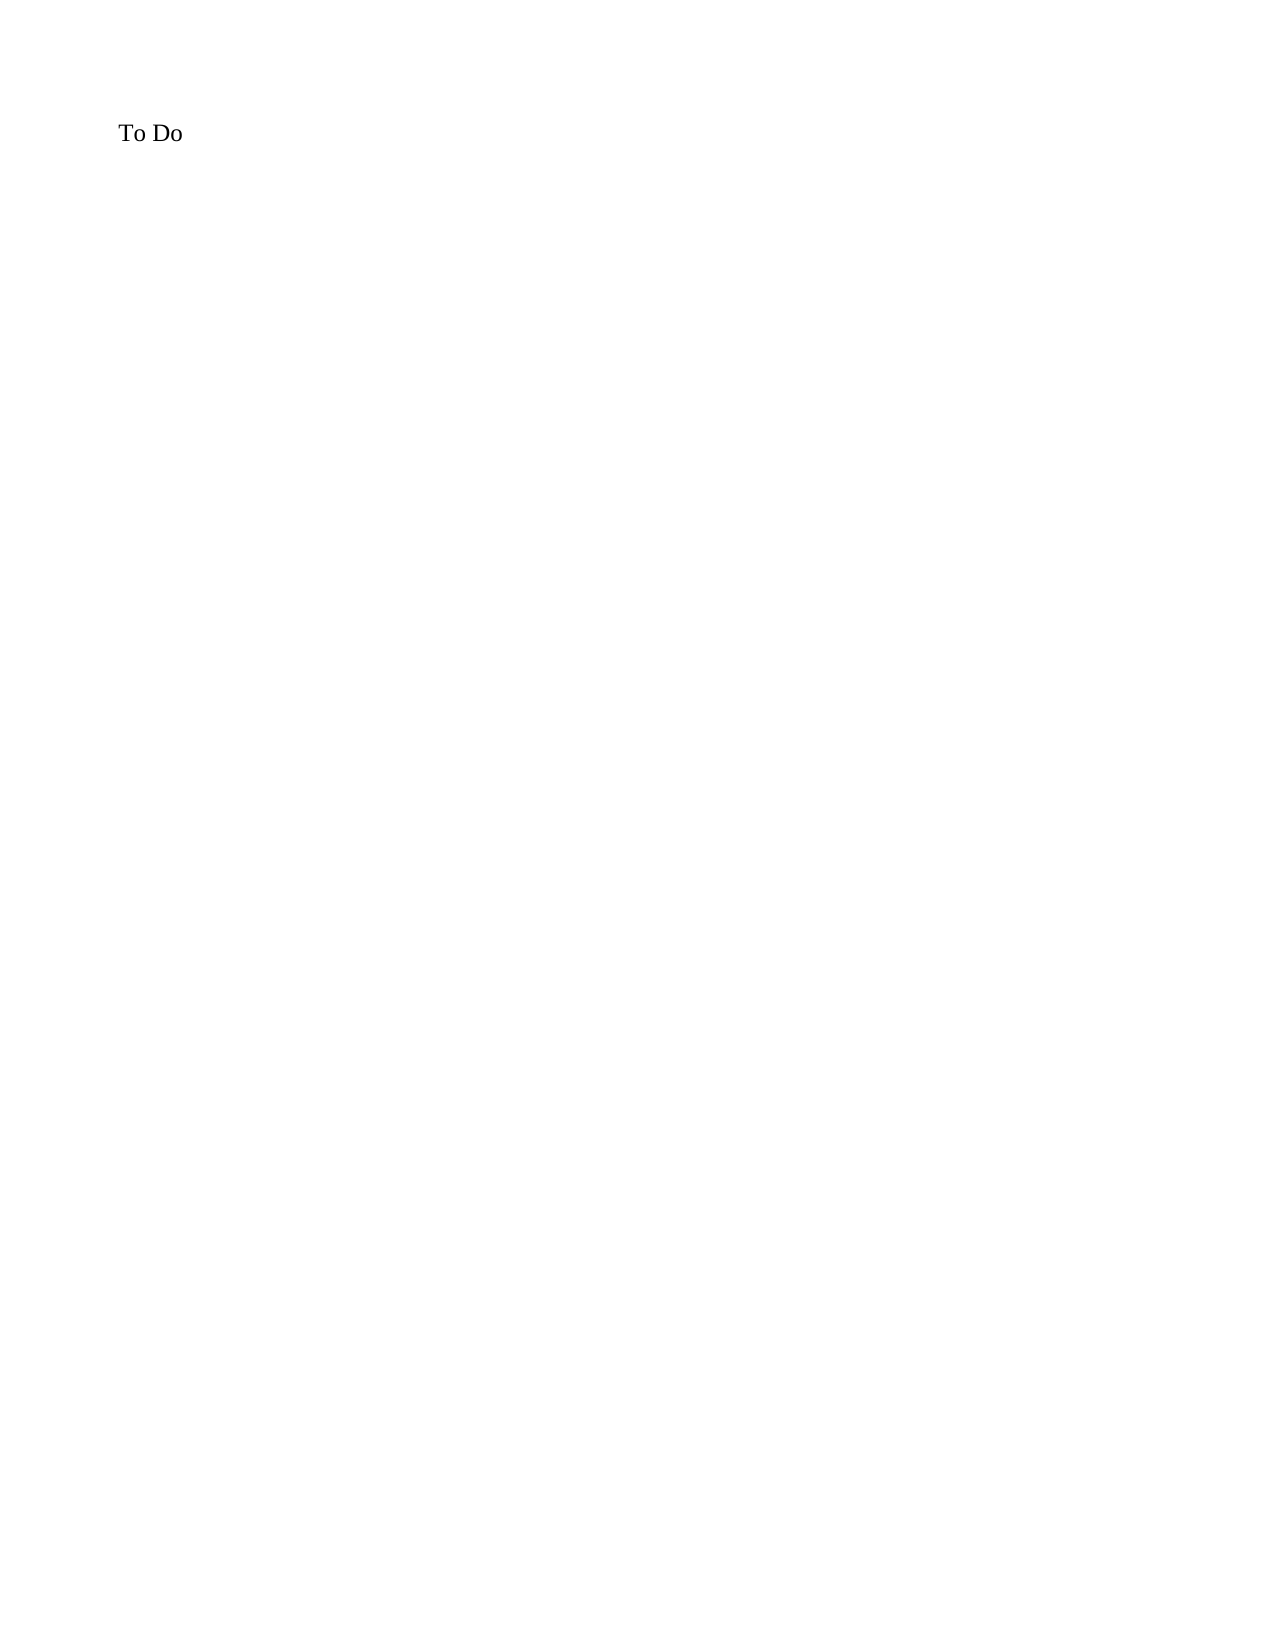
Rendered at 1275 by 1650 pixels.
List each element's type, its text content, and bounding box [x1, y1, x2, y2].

text To Do [118, 118, 1157, 147]
